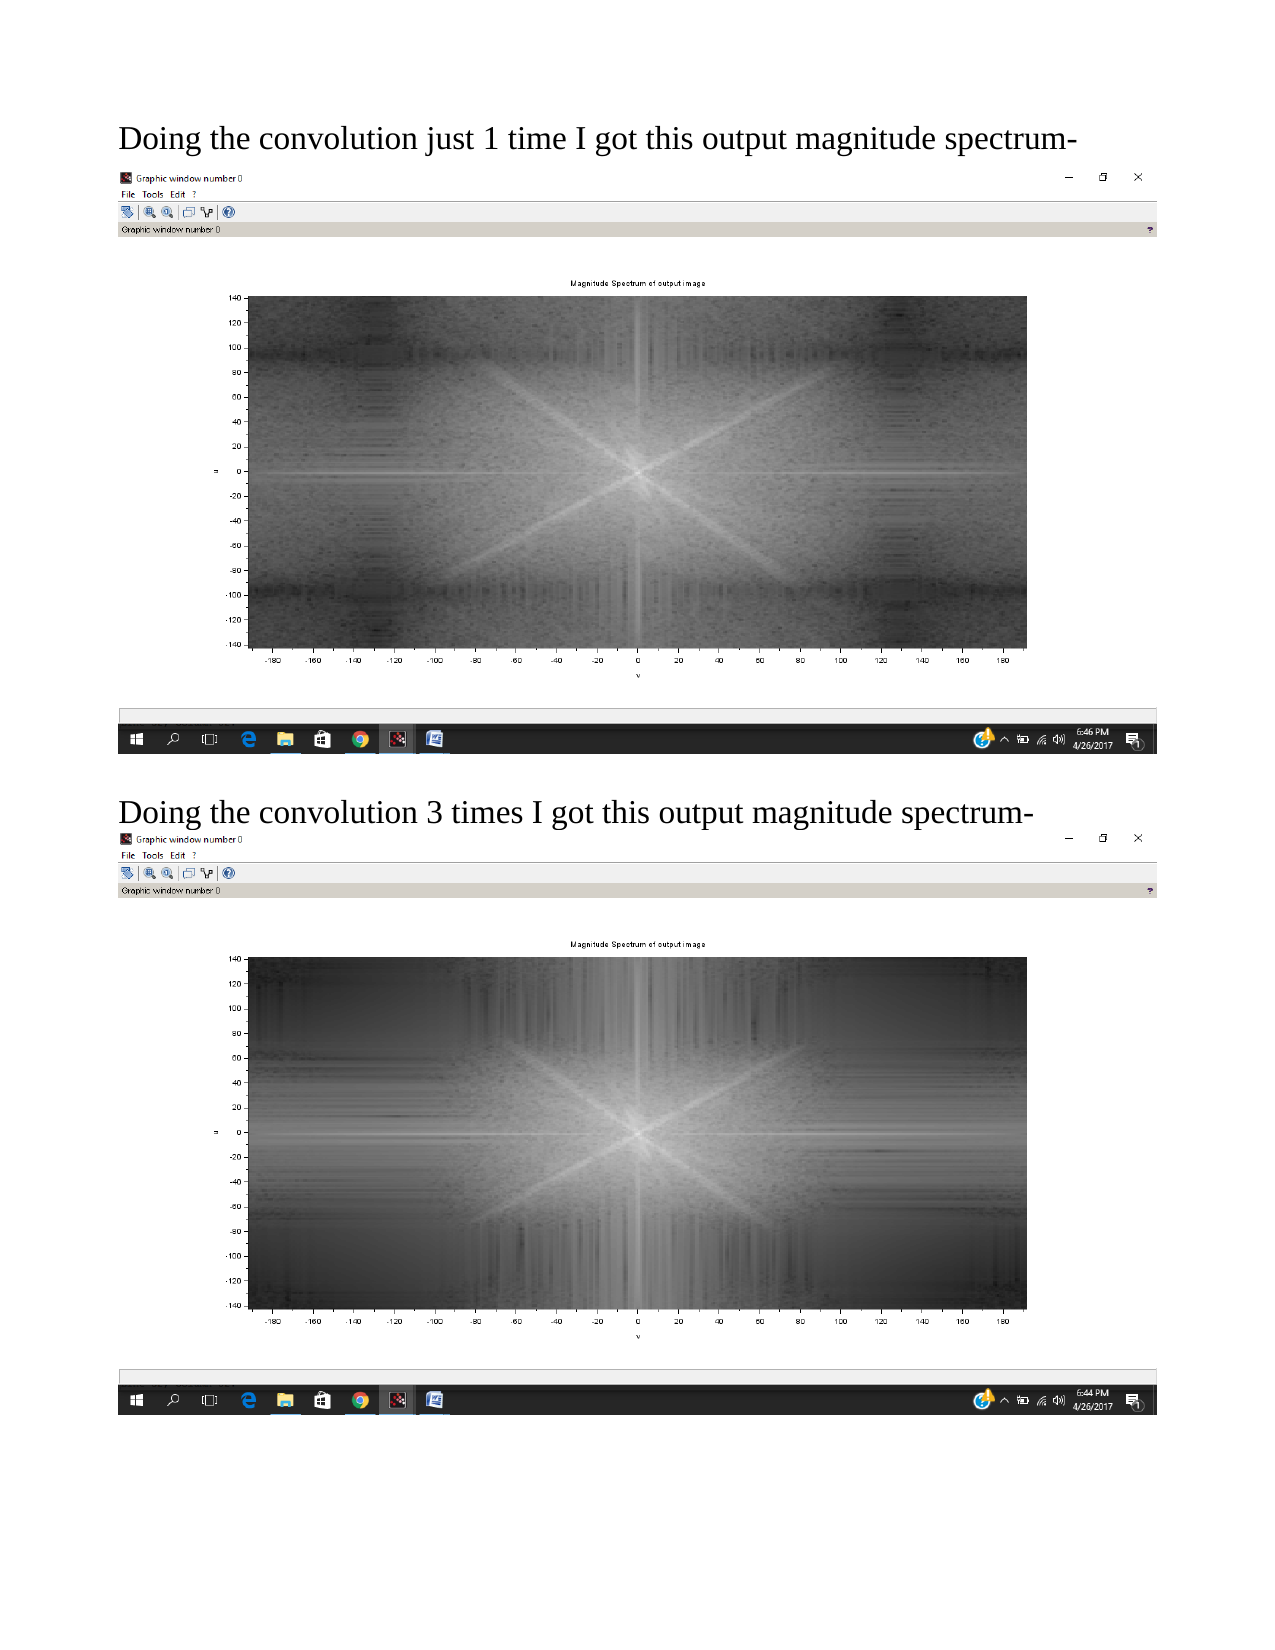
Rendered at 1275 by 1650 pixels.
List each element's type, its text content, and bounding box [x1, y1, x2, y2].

text Doing the convolution 3 times I got this output magnitude spectrum- [118, 792, 1157, 830]
picture [118, 830, 1157, 1415]
picture [118, 169, 1157, 754]
text Doing the convolution just 1 time I got this output magnitude spectrum- [118, 118, 1157, 156]
